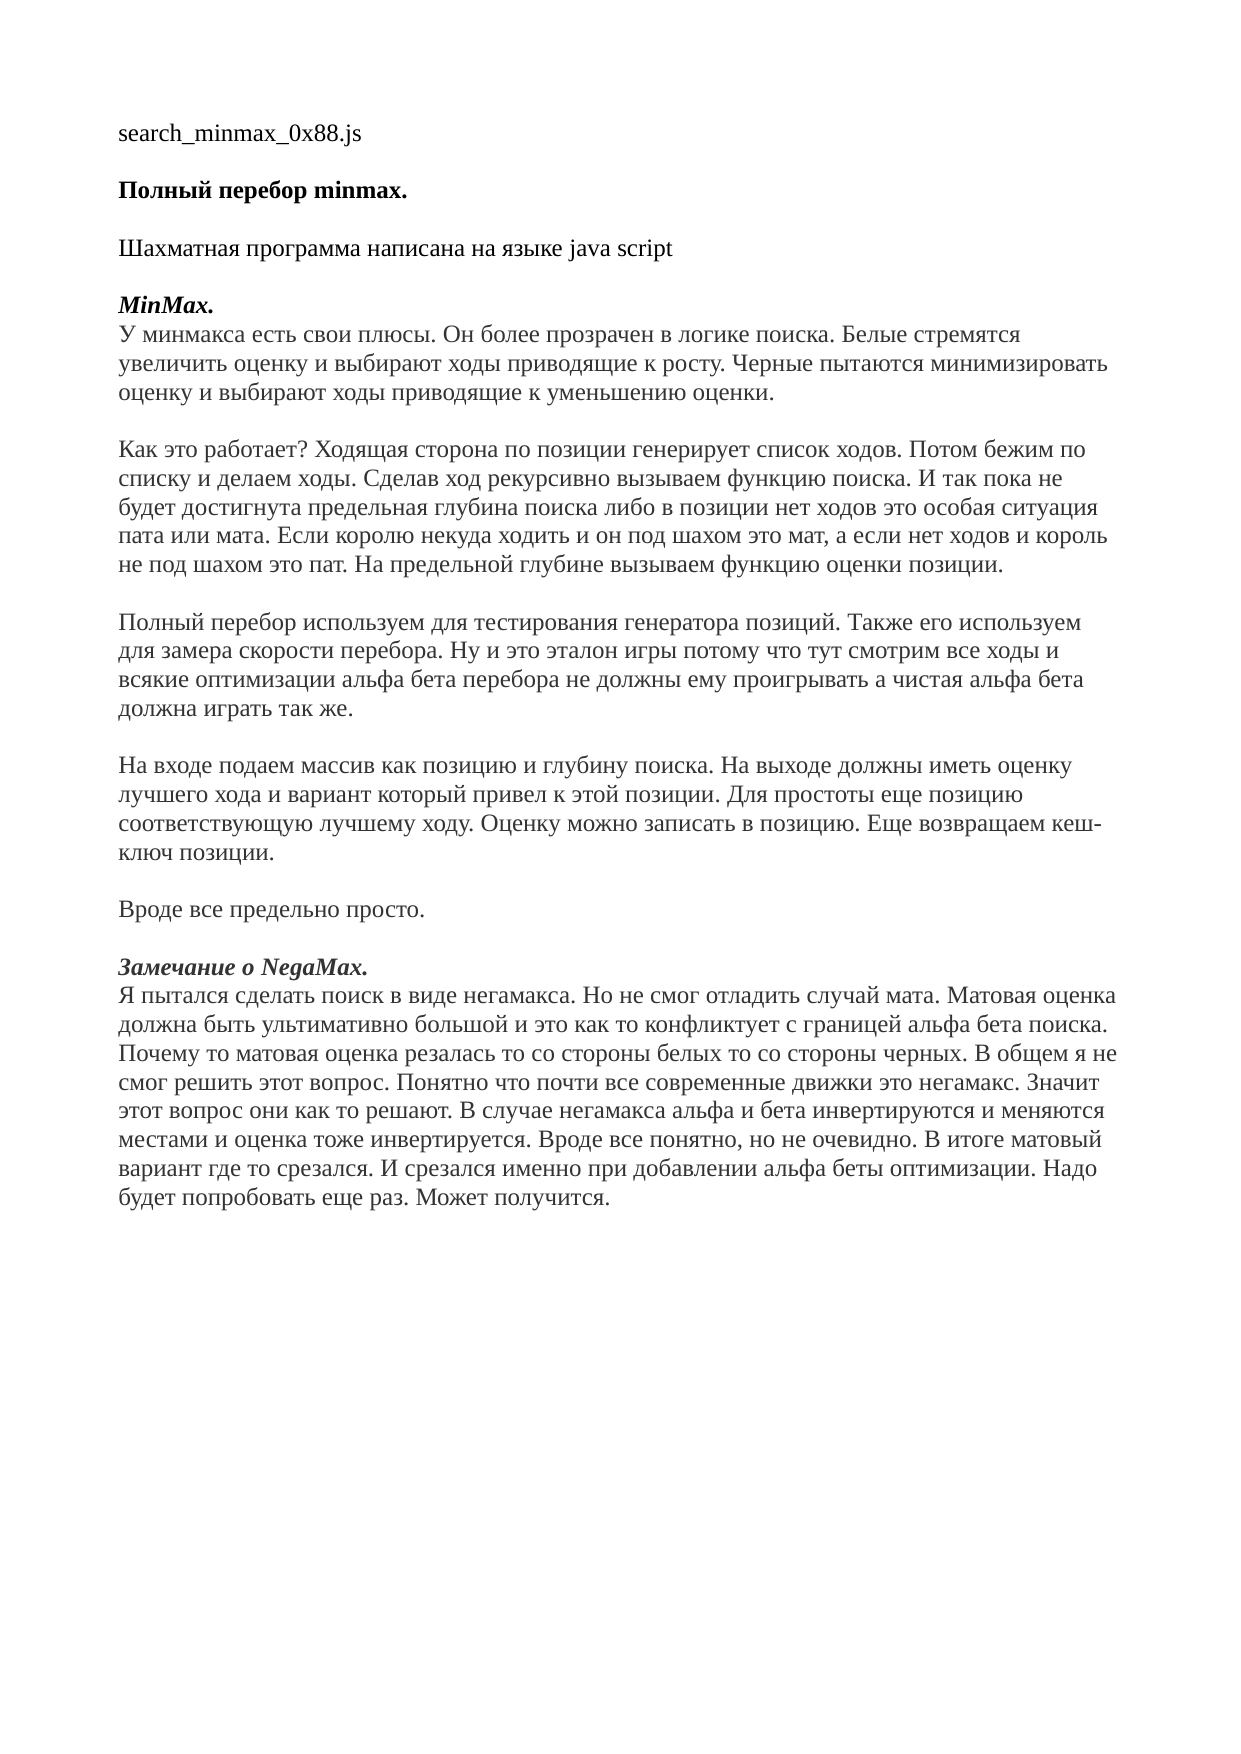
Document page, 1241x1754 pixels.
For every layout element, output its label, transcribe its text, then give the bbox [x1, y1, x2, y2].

text Шахматная программа написана на языке java script [118, 233, 1122, 262]
text Полный перебор используем для тестирования генератора позиций. Также его используем для замера скорости перебора. Ну и это эталон игры потому что тут смотрим все ходы и всякие оптимизации альфа бета перебора не должны ему проигрывать а чистая альфа бета должна играть так же. [118, 607, 1122, 722]
text Как это работает? Ходящая сторона по позиции генерирует список ходов. Потом бежим по списку и делаем ходы. Сделав ход рекурсивно вызываем функцию поиска. И так пока не будет достигнута предельная глубина поиска либо в позиции нет ходов это особая ситуация пата или мата. Если королю некуда ходить и он под шахом это мат, а если нет ходов и король не под шахом это пат. На предельной глубине вызываем функцию оценки позиции. [118, 434, 1122, 578]
text У минмакса есть свои плюсы. Он более прозрачен в логике поиска. Белые стремятся увеличить оценку и выбирают ходы приводящие к росту. Черные пытаются минимизировать оценку и выбирают ходы приводящие к уменьшению оценки. [118, 319, 1122, 406]
text Я пытался сделать поиск в виде негамакса. Но не смог отладить случай мата. Матовая оценка должна быть ультимативно большой и это как то конфликтует с границей альфа бета поиска. [118, 981, 1122, 1038]
text Вроде все предельно просто. [118, 894, 1122, 923]
text Замечание о NegaMax. [118, 952, 1122, 981]
text На входе подаем массив как позицию и глубину поиска. На выходе должны иметь оценку лучшего хода и вариант который привел к этой позиции. Для простоты еще позицию соответствующую лучшему ходу. Оценку можно записать в позицию. Еще возвращаем кеш-ключ позиции. [118, 751, 1122, 866]
text search_minmax_0x88.js [118, 118, 1122, 147]
text Почему то матовая оценка резалась то со стороны белых то со стороны черных. В общем я не смог решить этот вопрос. Понятно что почти все современные движки это негамакс. Значит этот вопрос они как то решают. В случае негамакса альфа и бета инвертируются и меняются местами и оценка тоже инвертируется. Вроде все понятно, но не очевидно. В итоге матовый вариант где то срезался. И срезался именно при добавлении альфа беты оптимизации. Надо будет попробовать еще раз. Может получится. [118, 1038, 1122, 1211]
text MinMax. [118, 291, 1122, 319]
text Полный перебор minmax. [118, 176, 1122, 204]
